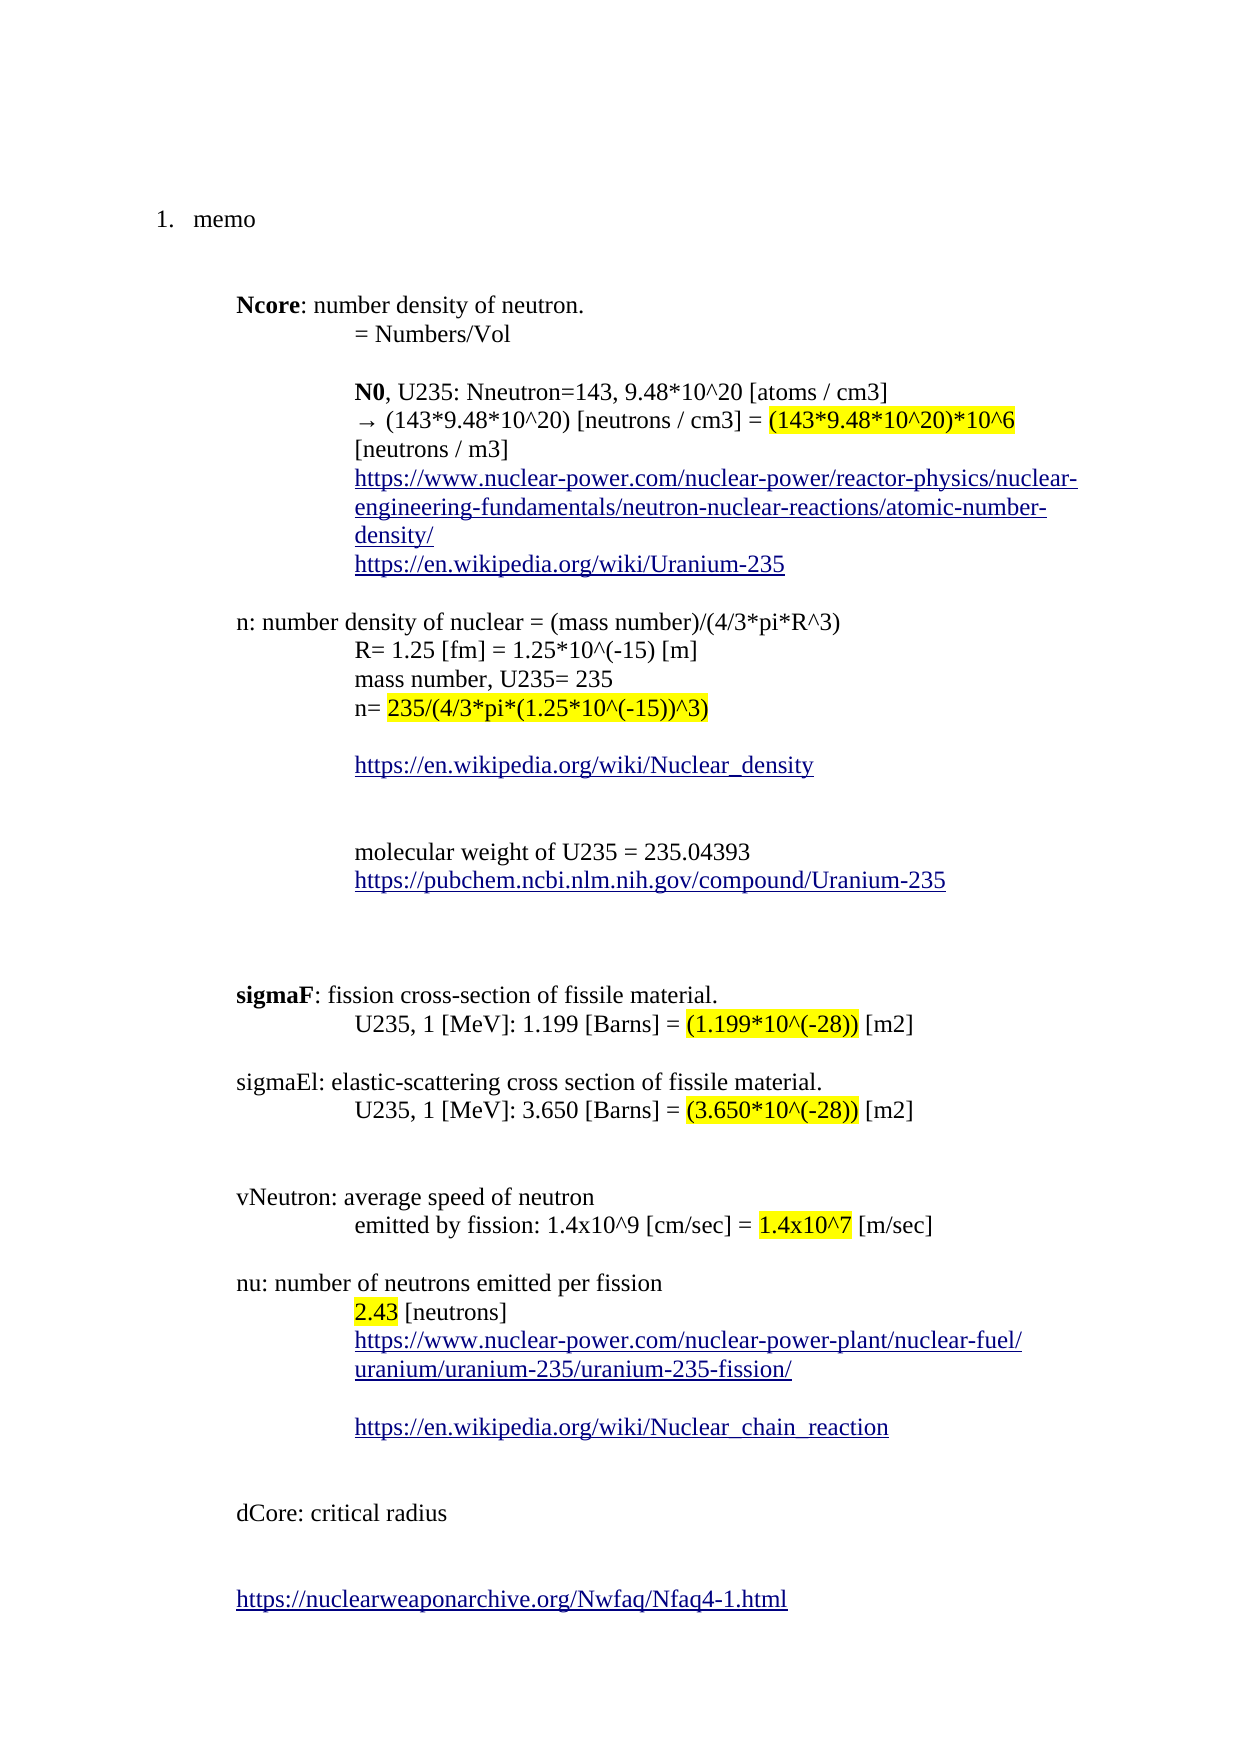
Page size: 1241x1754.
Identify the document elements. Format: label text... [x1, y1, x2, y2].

text = Numbers/Vol [354, 319, 1122, 348]
text sigmaEl: elastic-scattering cross section of fissile material. [236, 1067, 1122, 1096]
text sigmaF: fission cross-section of fissile material. [236, 981, 1122, 1009]
text → (143*9.48*10^20) [neutrons / cm3] = (143*9.48*10^20)*10^6 [neutrons / m3] [354, 406, 1122, 463]
text R= 1.25 [fm] = 1.25*10^(-15) [m] [354, 636, 1122, 664]
text Ncore: number density of neutron. [236, 291, 1122, 319]
text n: number density of nuclear = (mass number)/(4/3*pi*R^3) [236, 607, 1122, 636]
text dCore: critical radius [236, 1498, 1122, 1527]
text molecular weight of U235 = 235.04393 [354, 837, 1122, 866]
text https://en.wikipedia.org/wiki/Nuclear_density [354, 751, 1122, 779]
text vNeutron: average speed of neutron [236, 1182, 1122, 1211]
text N0, U235: Nneutron=143, 9.48*10^20 [atoms / cm3] [354, 377, 1122, 406]
text mass number, U235= 235 [354, 664, 1122, 693]
text https://en.wikipedia.org/wiki/Nuclear_chain_reaction [354, 1412, 1122, 1441]
text nu: number of neutrons emitted per fission [236, 1268, 1122, 1297]
text 2.43 [neutrons] [354, 1297, 1122, 1326]
list memo [156, 204, 1122, 233]
text U235, 1 [MeV]: 1.199 [Barns] = (1.199*10^(-28)) [m2] [354, 1009, 1122, 1038]
text https://www.nuclear-power.com/nuclear-power-plant/nuclear-fuel/uranium/uranium-235/uranium-235-fission/ [354, 1326, 1122, 1383]
text U235, 1 [MeV]: 3.650 [Barns] = (3.650*10^(-28)) [m2] [354, 1096, 1122, 1124]
text https://en.wikipedia.org/wiki/Uranium-235 [354, 549, 1122, 578]
text https://nuclearweaponarchive.org/Nwfaq/Nfaq4-1.html [236, 1584, 1122, 1613]
text https://www.nuclear-power.com/nuclear-power/reactor-physics/nuclear-engineering-fundamentals/neutron-nuclear-reactions/atomic-number-density/ [354, 463, 1122, 549]
text https://pubchem.ncbi.nlm.nih.gov/compound/Uranium-235 [354, 866, 1122, 894]
text n= 235/(4/3*pi*(1.25*10^(-15))^3) [354, 693, 1122, 722]
text emitted by fission: 1.4x10^9 [cm/sec] = 1.4x10^7 [m/sec] [354, 1211, 1122, 1239]
